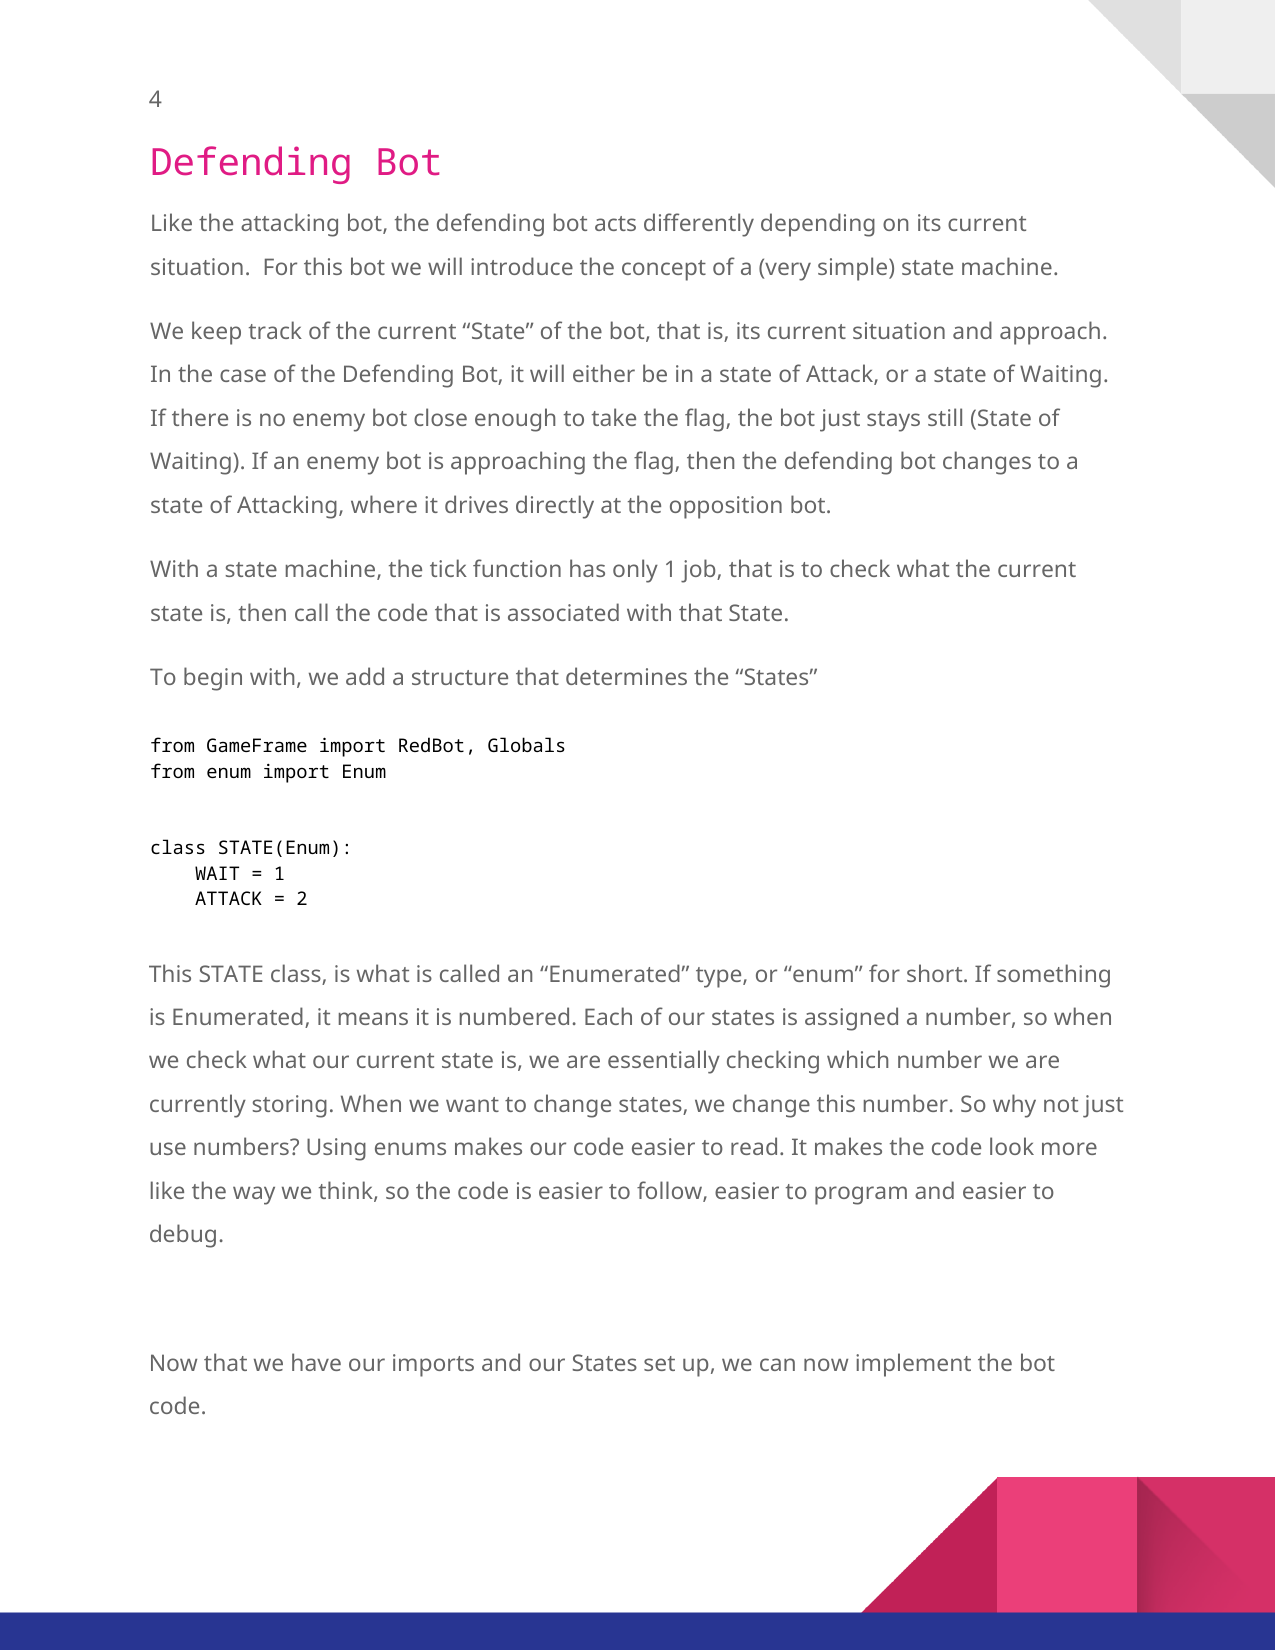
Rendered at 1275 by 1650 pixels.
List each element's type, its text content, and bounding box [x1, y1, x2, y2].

text With a state machine, the tick function has only 1 job, that is to check what the current state is, then call the code that is associated with that State. [150, 553, 1125, 628]
text class STATE(Enum): [150, 835, 1125, 860]
text ATTACK = 2 [150, 886, 1125, 911]
text WAIT = 1 [150, 860, 1125, 886]
text We keep track of the current “State” of the bot, that is, its current situation and approach. In the case of the Defending Bot, it will either be in a state of Attack, or a state of Waiting. If there is no enemy bot close enough to take the flag, the bot just stays still (State of Waiting). If an enemy bot is approaching the flag, then the defending bot changes to a state of Attacking, where it drives directly at the opposition bot. [150, 315, 1125, 520]
text from GameFrame import RedBot, Globals [150, 733, 1125, 758]
picture [0, 1476, 1275, 1650]
text This STATE class, is what is called an “Enumerated” type, or “enum” for short. If something is Enumerated, it means it is numbered. Each of our states is assigned a number, so when we check what our current state is, we are essentially checking which number we are currently storing. When we want to change states, we change this number. So why not just use numbers? Using enums makes our code easier to read. It makes the code look more like the way we think, so the code is easier to follow, easier to program and easier to debug. [148, 958, 1125, 1249]
text from enum import Enum [150, 758, 1125, 784]
subtitle Defending Bot [150, 135, 1125, 186]
text Now that we have our imports and our States set up, we can now implement the bot code. [148, 1347, 1125, 1421]
text To begin with, we add a structure that determines the “States” [150, 661, 1125, 692]
picture [1087, 0, 1275, 188]
text Like the attacking bot, the defending bot acts differently depending on its current situation. For this bot we will introduce the concept of a (very simple) state machine. [150, 207, 1125, 282]
